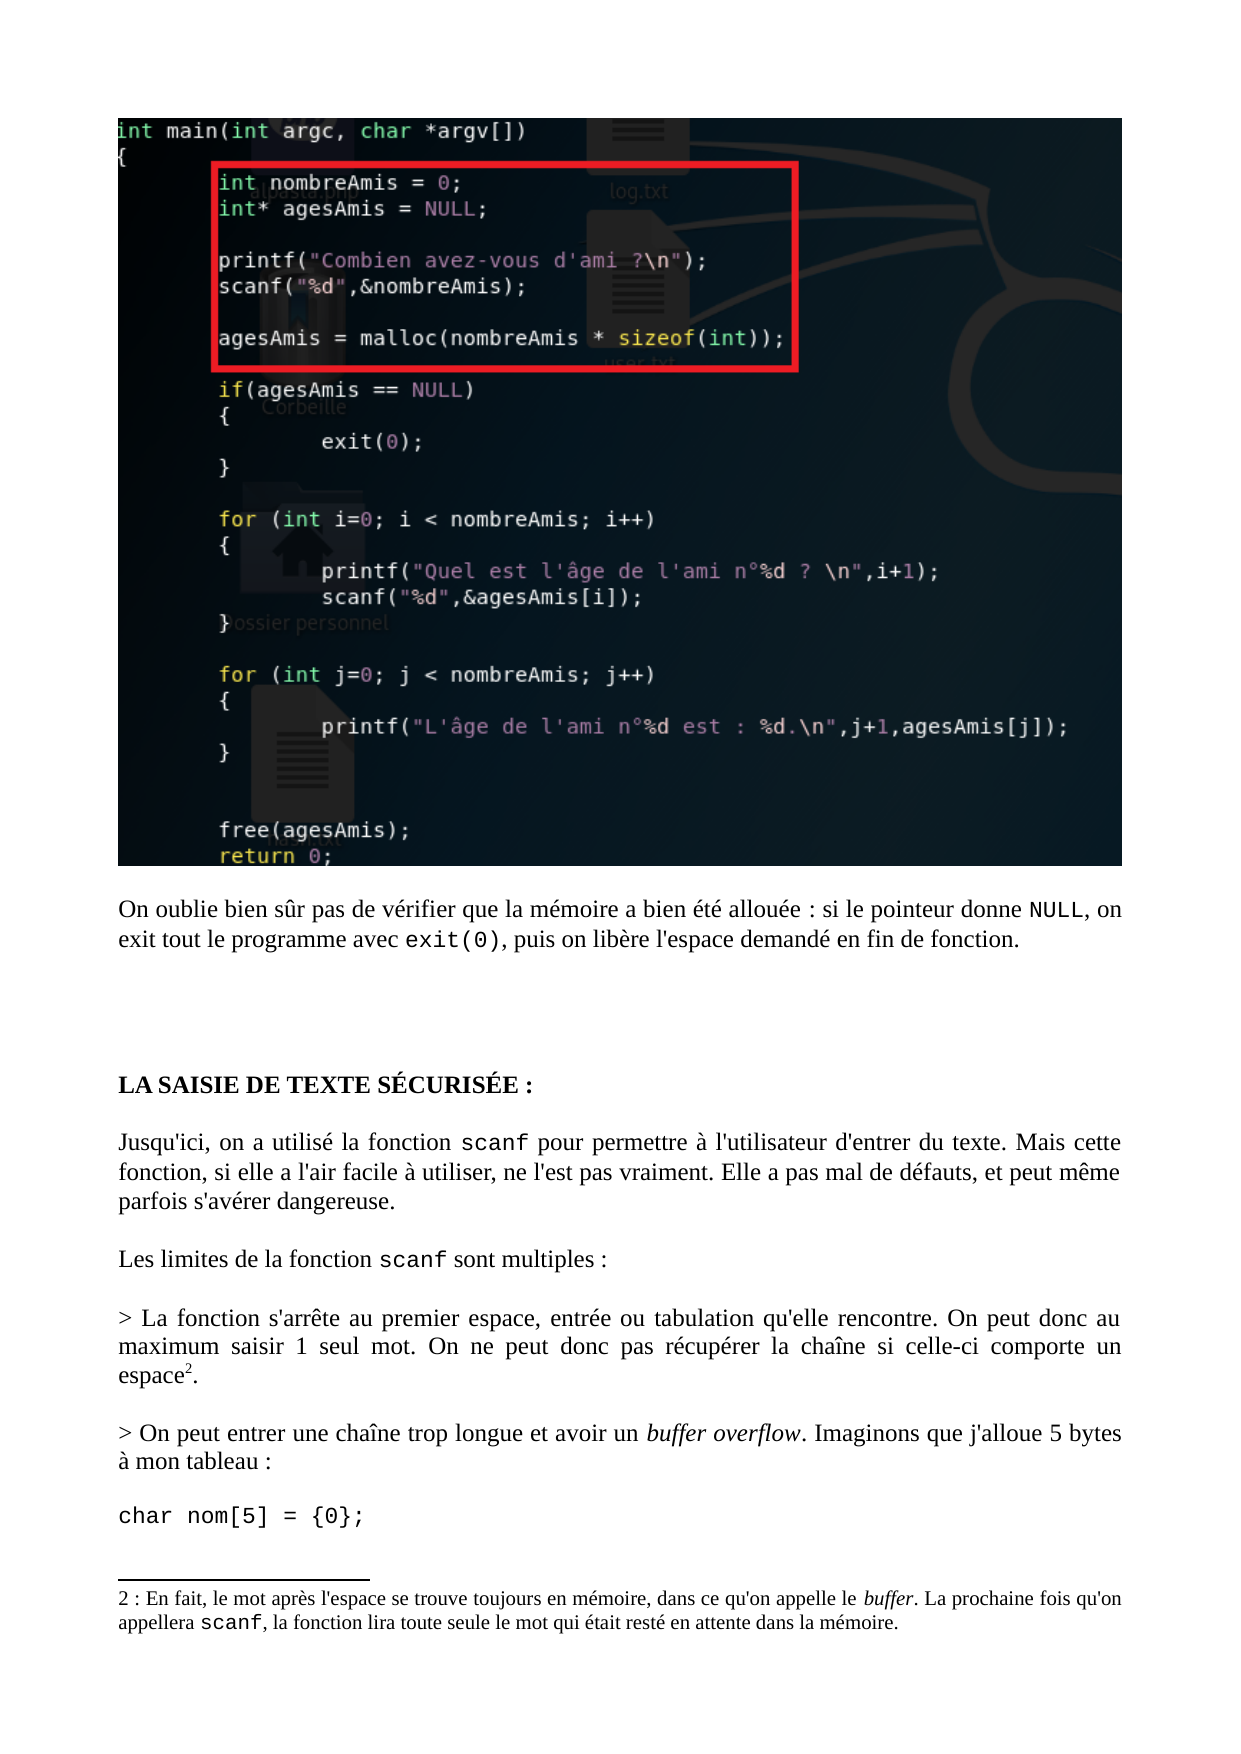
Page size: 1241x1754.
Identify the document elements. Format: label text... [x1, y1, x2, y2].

text LA SAISIE DE TEXTE SÉCURISÉE : [118, 1070, 1122, 1098]
text Jusqu'ici, on a utilisé la fonction scanf pour permettre à l'utilisateur d'entrer du texte. Mais cette fonction, si elle a l'air facile à utiliser, ne l'est pas vraiment. Elle a pas mal de défauts, et peut même parfois s'avérer dangereuse. [118, 1127, 1122, 1215]
text On oublie bien sûr pas de vérifier que la mémoire a bien été allouée : si le pointeur donne NULL, on exit tout le programme avec exit(0), puis on libère l'espace demandé en fin de fonction. [118, 894, 1122, 955]
text > La fonction s'arrête au premier espace, entrée ou tabulation qu'elle rencontre. On peut donc au maximum saisir 1 seul mot. On ne peut donc pas récupérer la chaîne si celle-ci comporte un espace. [118, 1303, 1122, 1389]
text : En fait, le mot après l'espace se trouve toujours en mémoire, dans ce qu'on appelle le buffer. La prochaine fois qu'on appellera scanf, la fonction lira toute seule le mot qui était resté en attente dans la mémoire. [118, 1586, 1122, 1636]
text > On peut entrer une chaîne trop longue et avoir un buffer overflow. Imaginons que j'alloue 5 bytes à mon tableau : [118, 1418, 1122, 1475]
text Les limites de la fonction scanf sont multiples : [118, 1244, 1122, 1274]
text char nom[5] = {0}; [118, 1504, 1122, 1530]
